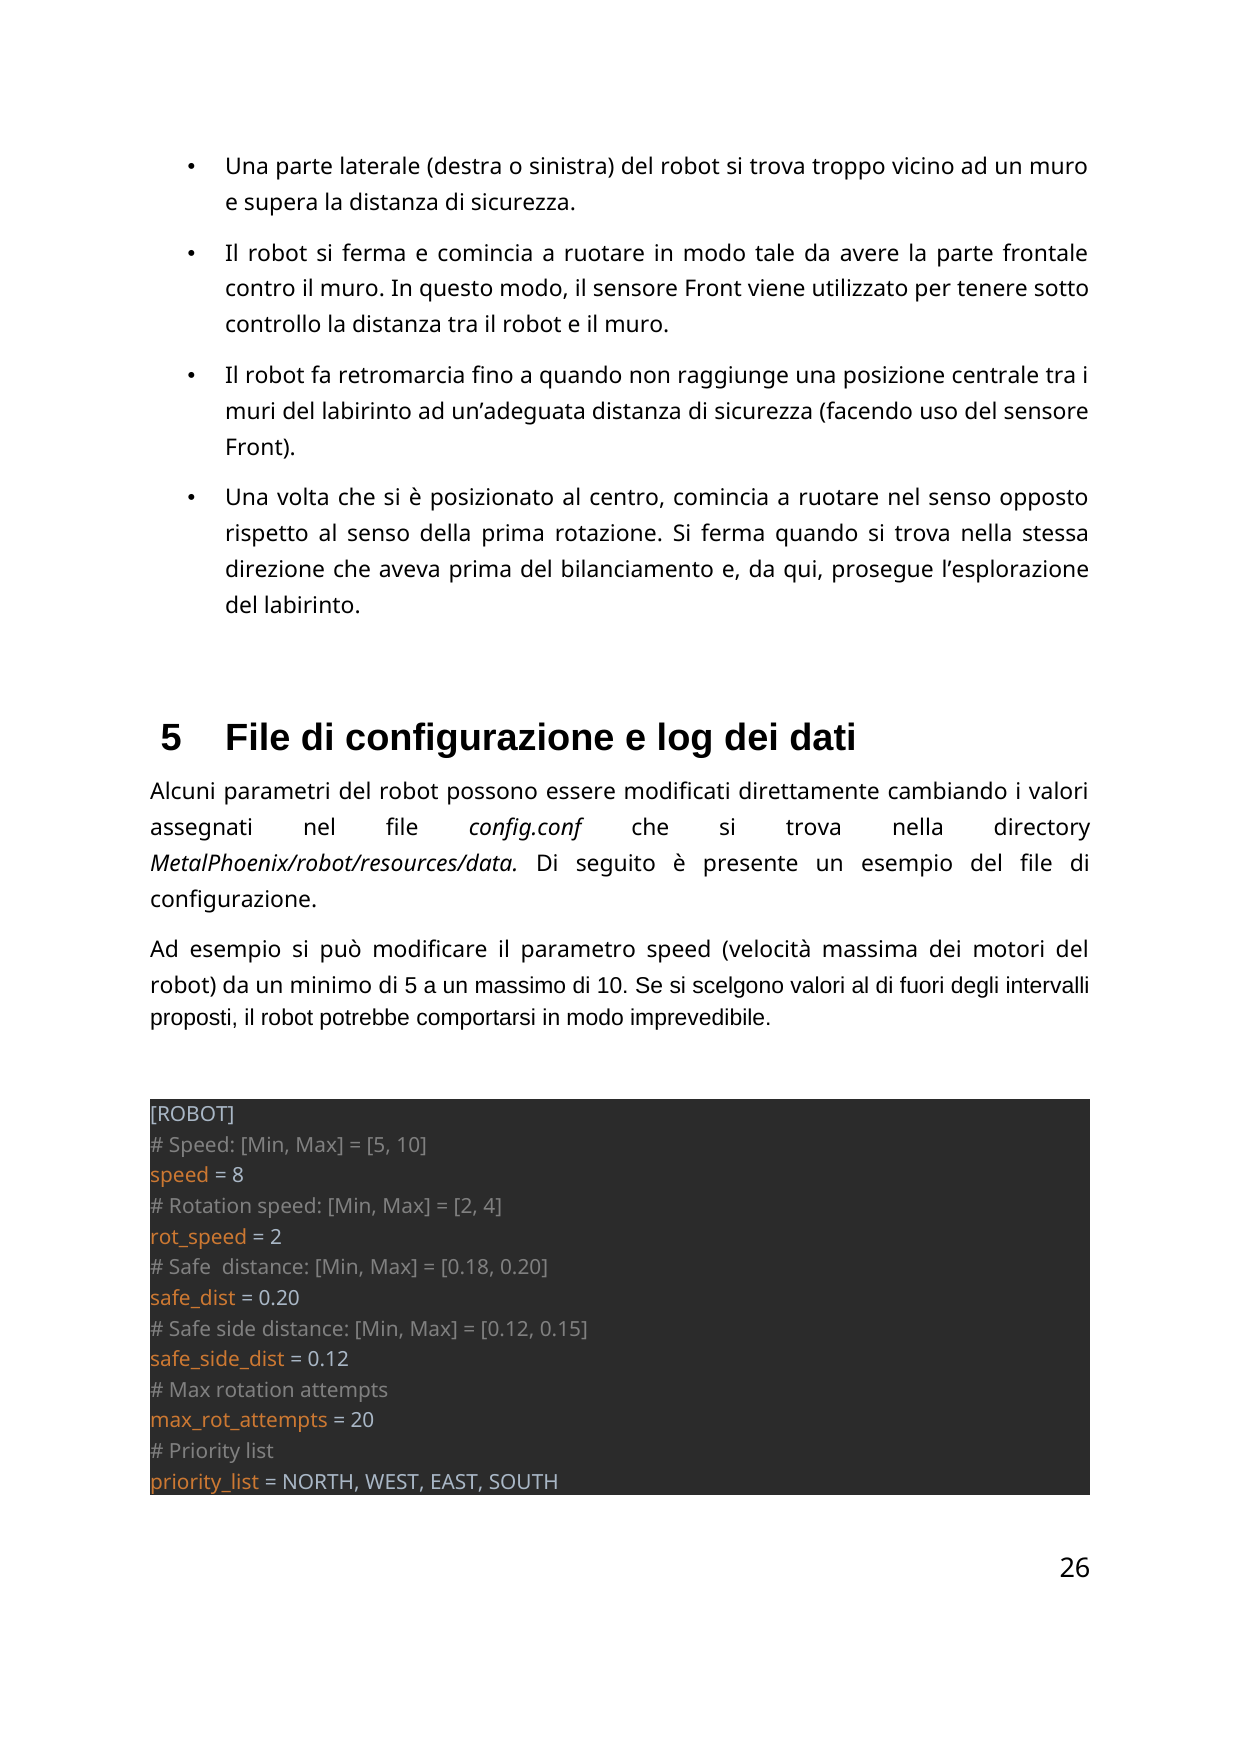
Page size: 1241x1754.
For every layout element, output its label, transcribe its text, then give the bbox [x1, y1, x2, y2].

text [ROBOT] # Speed: [Min, Max] = [5, 10] speed = 8 # Rotation speed: [Min, Max] = [2, 4] rot_speed = 2 # Safe distance: [Min, Max] = [0.18, 0.20] safe_dist = 0.20 # Safe side distance: [Min, Max] = [0.12, 0.15] safe_side_dist = 0.12 # Max rotation attempts max_rot_attempts = 20 # Priority list priority_list = NORTH, WEST, EAST, SOUTH [150, 1099, 1090, 1495]
text Ad esempio si può modificare il parametro speed (velocità massima dei motori del robot) da un minimo di 5 a un massimo di 10. Se si scelgono valori al di fuori degli intervalli proposti, il robot potrebbe comportarsi in modo imprevedibile. [150, 933, 1090, 1030]
list Una parte laterale (destra o sinistra) del robot si trova troppo vicino ad un muro e supera la distanza di sicurezza. [187, 150, 1090, 217]
list Il robot si ferma e comincia a ruotare in modo tale da avere la parte frontale contro il muro. In questo modo, il sensore Front viene utilizzato per tenere sotto controllo la distanza tra il robot e il muro. [187, 236, 1090, 339]
list Il robot fa retromarcia fino a quando non raggiunge una posizione centrale tra i muri del labirinto ad un’adeguata distanza di sicurezza (facendo uso del sensore Front). [187, 359, 1090, 462]
text Alcuni parametri del robot possono essere modificati direttamente cambiando i valori assegnati nel file config.conf che si trova nella directory MetalPhoenix/robot/resources/data. Di seguito è presente un esempio del file di configurazione. [150, 775, 1090, 914]
list Una volta che si è posizionato al centro, comincia a ruotare nel senso opposto rispetto al senso della prima rotazione. Si ferma quando si trova nella stessa direzione che aveva prima del bilanciamento e, da qui, prosegue l’esplorazione del labirinto. [187, 481, 1090, 620]
subtitle File di configurazione e log dei dati [150, 715, 1090, 759]
